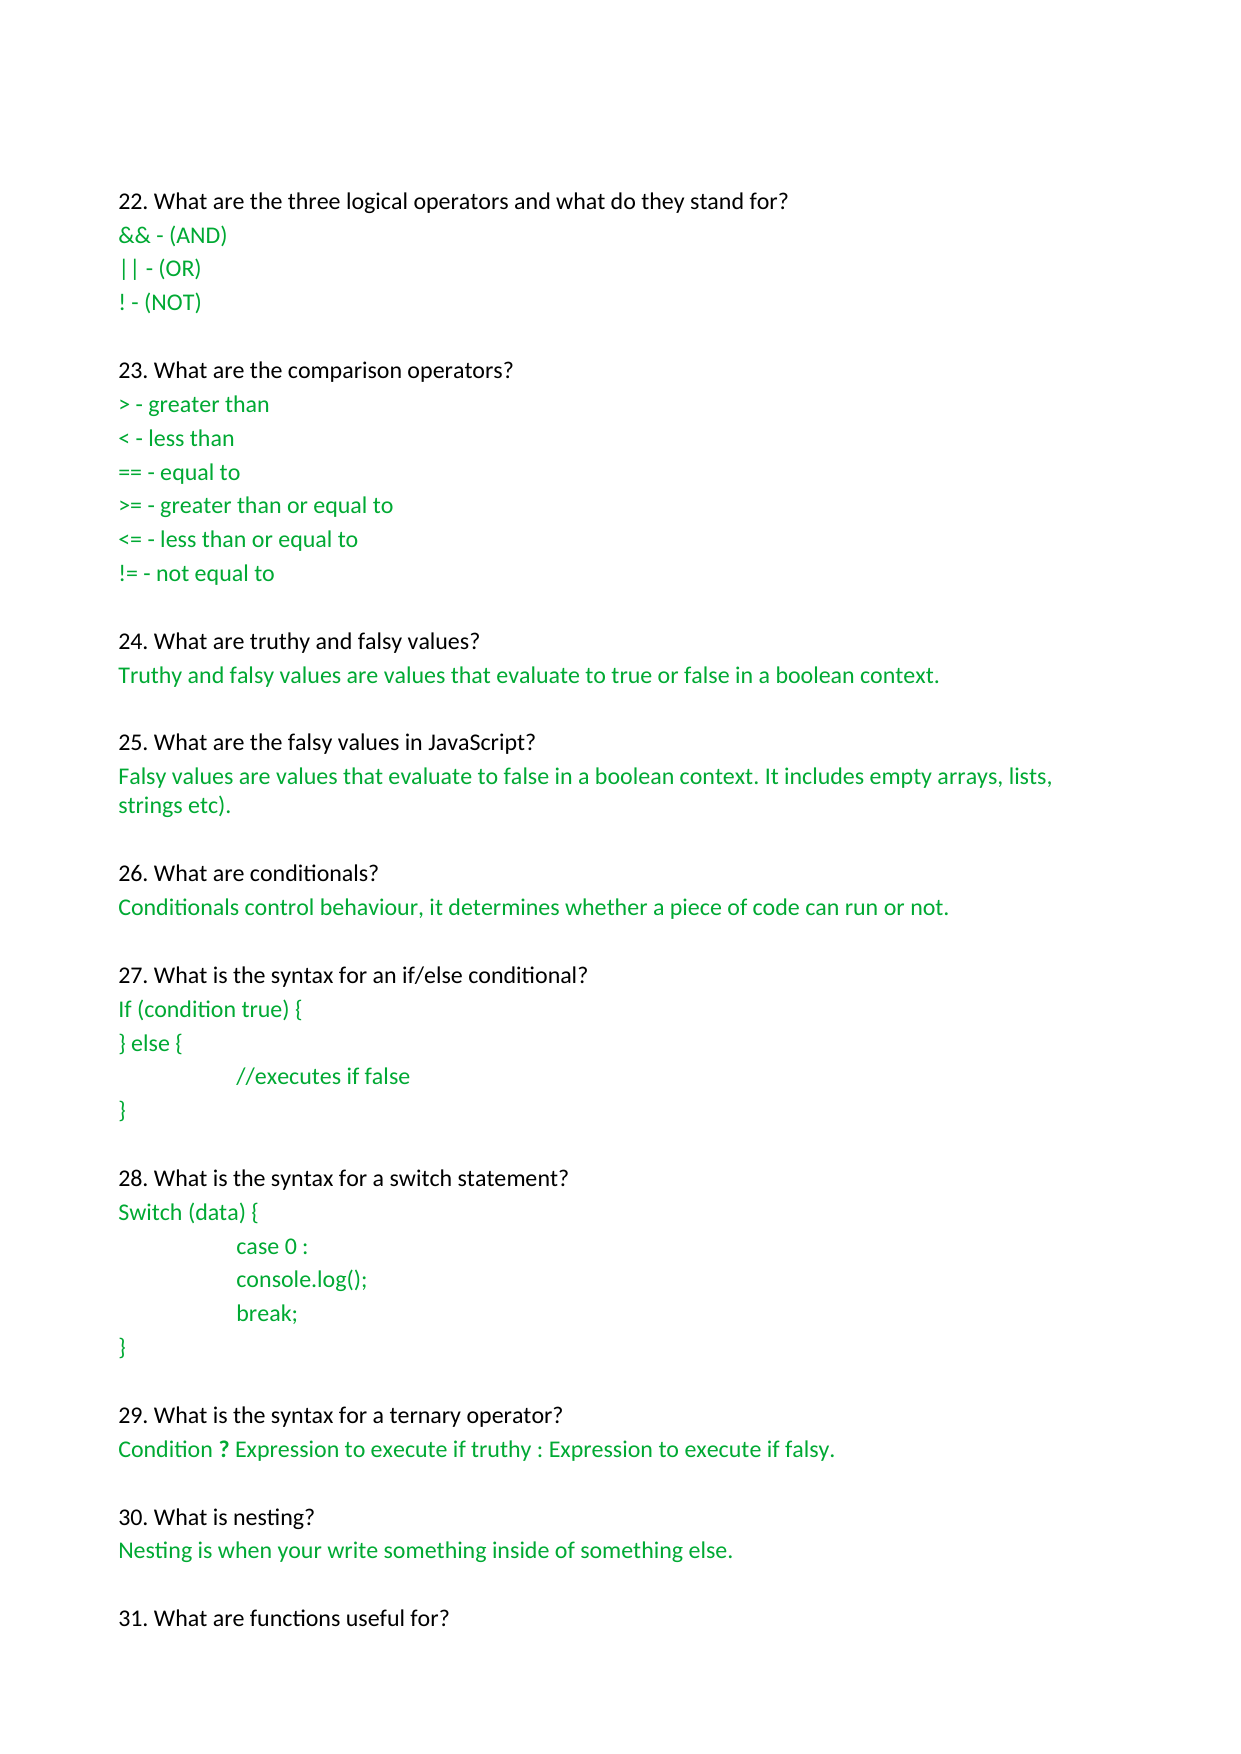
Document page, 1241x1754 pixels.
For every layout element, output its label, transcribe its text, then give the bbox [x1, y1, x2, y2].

text } else { [118, 1028, 1122, 1057]
text && - (AND) [118, 220, 1122, 249]
text case 0 : [118, 1231, 1122, 1260]
text < - less than [118, 423, 1122, 452]
text Condition ? Expression to execute if truthy : Expression to execute if falsy. [118, 1434, 1122, 1463]
text } [118, 1095, 1122, 1124]
text console.log(); [118, 1264, 1122, 1294]
text == - equal to [118, 457, 1122, 486]
text //executes if false [118, 1061, 1122, 1091]
text || - (OR) [118, 253, 1122, 283]
text Falsy values are values that evaluate to false in a boolean context. It includes empty arrays, lists, strings etc). [118, 761, 1122, 820]
text Nesting is when your write something inside of something else. [118, 1535, 1122, 1565]
text 26. What are conditionals? [118, 858, 1122, 888]
text Truthy and falsy values are values that evaluate to true or false in a boolean context. [118, 660, 1122, 689]
text 27. What is the syntax for an if/else conditional? [118, 960, 1122, 989]
text 28. What is the syntax for a switch statement? [118, 1163, 1122, 1192]
text If (condition true) { [118, 994, 1122, 1023]
text Conditionals control behaviour, it determines whether a piece of code can run or not. [118, 892, 1122, 921]
text 24. What are truthy and falsy values? [118, 626, 1122, 655]
text } [118, 1332, 1122, 1362]
text ! - (NOT) [118, 287, 1122, 317]
text >= - greater than or equal to [118, 491, 1122, 520]
text <= - less than or equal to [118, 524, 1122, 554]
text 31. What are functions useful for? [118, 1603, 1122, 1632]
text 29. What is the syntax for a ternary operator? [118, 1400, 1122, 1429]
text break; [118, 1298, 1122, 1328]
text > - greater than [118, 389, 1122, 418]
text 25. What are the falsy values in JavaScript? [118, 727, 1122, 757]
text 30. What is nesting? [118, 1502, 1122, 1531]
text 22. What are the three logical operators and what do they stand for? [118, 186, 1122, 215]
text != - not equal to [118, 558, 1122, 587]
text 23. What are the comparison operators? [118, 355, 1122, 384]
text Switch (data) { [118, 1197, 1122, 1226]
